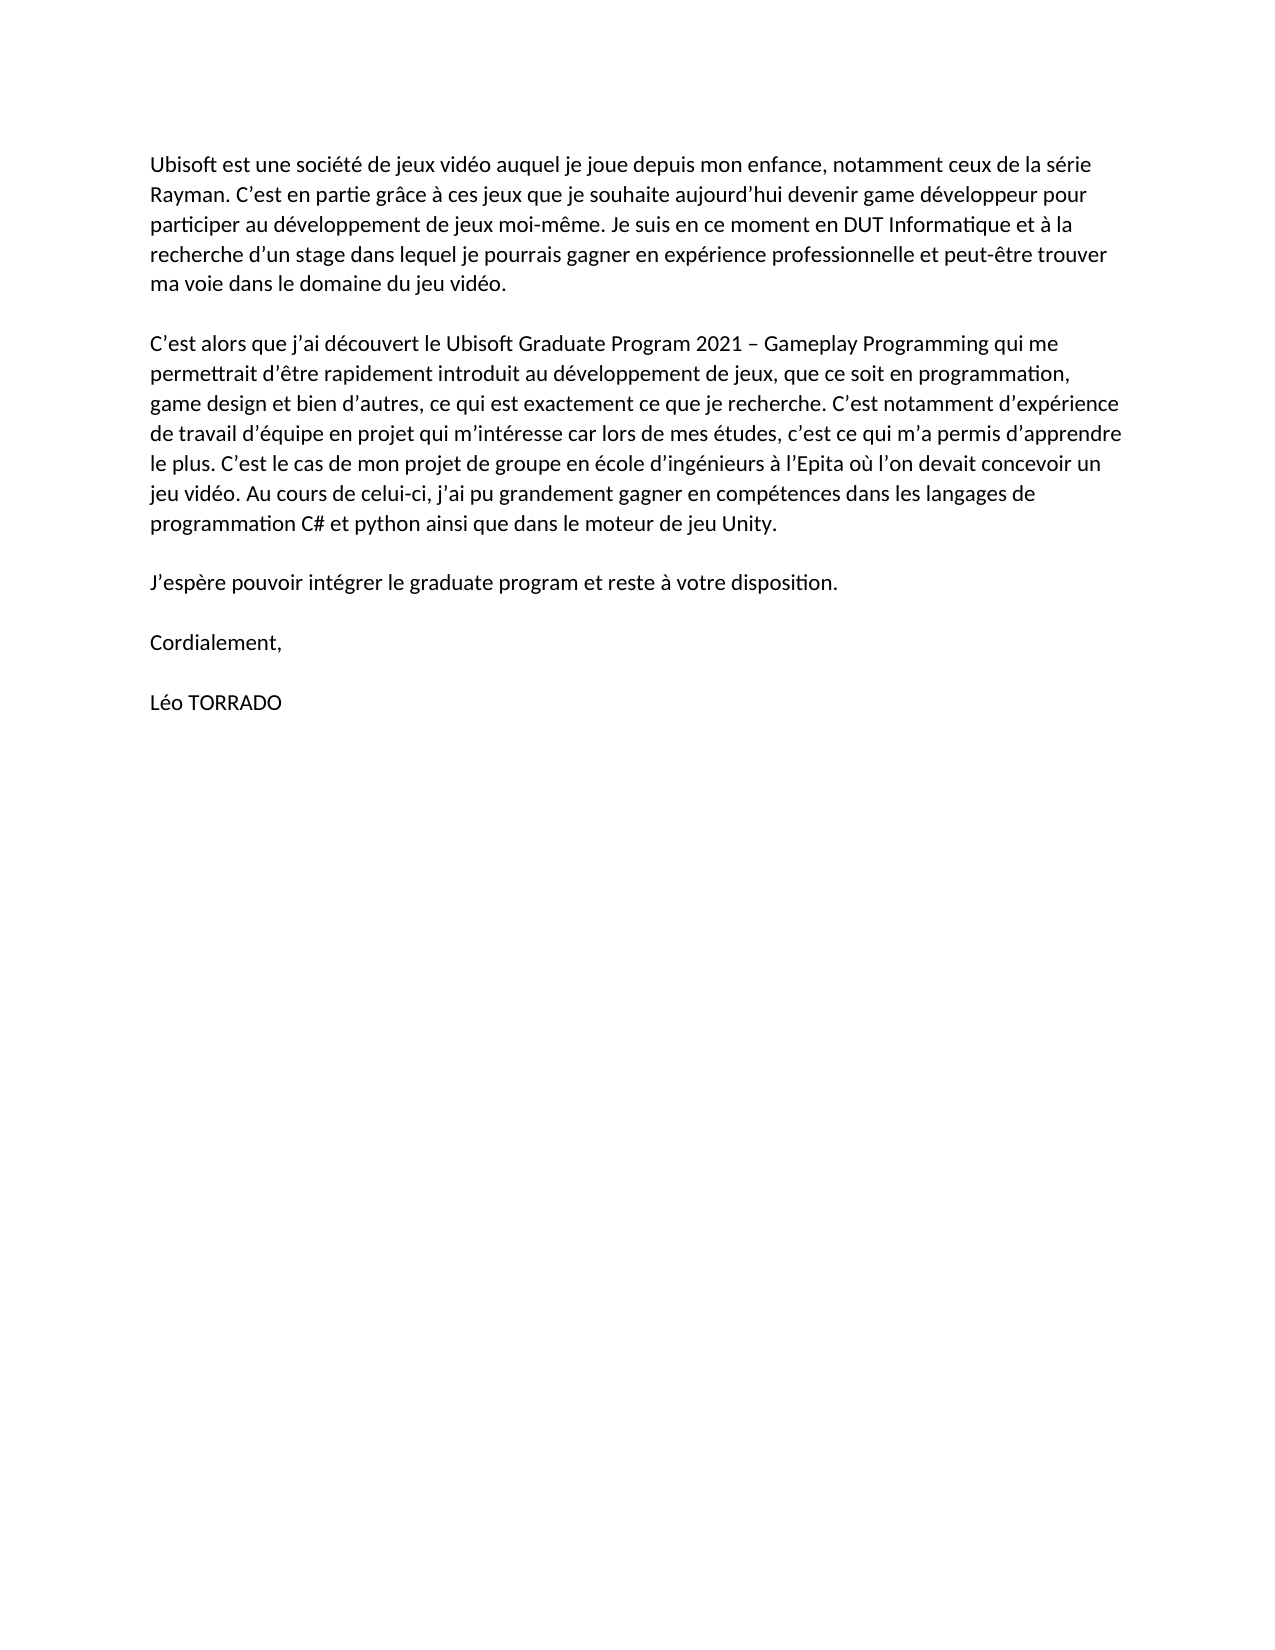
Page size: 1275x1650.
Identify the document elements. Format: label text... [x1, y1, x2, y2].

text C’est alors que j’ai découvert le Ubisoft Graduate Program 2021 – Gameplay Programming qui me permettrait d’être rapidement introduit au développement de jeux, que ce soit en programmation, game design et bien d’autres, ce qui est exactement ce que je recherche. C’est notamment d’expérience de travail d’équipe en projet qui m’intéresse car lors de mes études, c’est ce qui m’a permis d’apprendre le plus. C’est le cas de mon projet de groupe en école d’ingénieurs à l’Epita où l’on devait concevoir un jeu vidéo. Au cours de celui-ci, j’ai pu grandement gagner en compétences dans les langages de programmation C# et python ainsi que dans le moteur de jeu Unity. [150, 329, 1125, 537]
text Ubisoft est une société de jeux vidéo auquel je joue depuis mon enfance, notamment ceux de la série Rayman. C’est en partie grâce à ces jeux que je souhaite aujourd’hui devenir game développeur pour participer au développement de jeux moi-même. Je suis en ce moment en DUT Informatique et à la recherche d’un stage dans lequel je pourrais gagner en expérience professionnelle et peut-être trouver ma voie dans le domaine du jeu vidéo. [150, 150, 1125, 298]
text J’espère pouvoir intégrer le graduate program et reste à votre disposition. [150, 568, 1125, 597]
text Cordialement, [150, 628, 1125, 656]
text Léo TORRADO [150, 688, 1125, 716]
